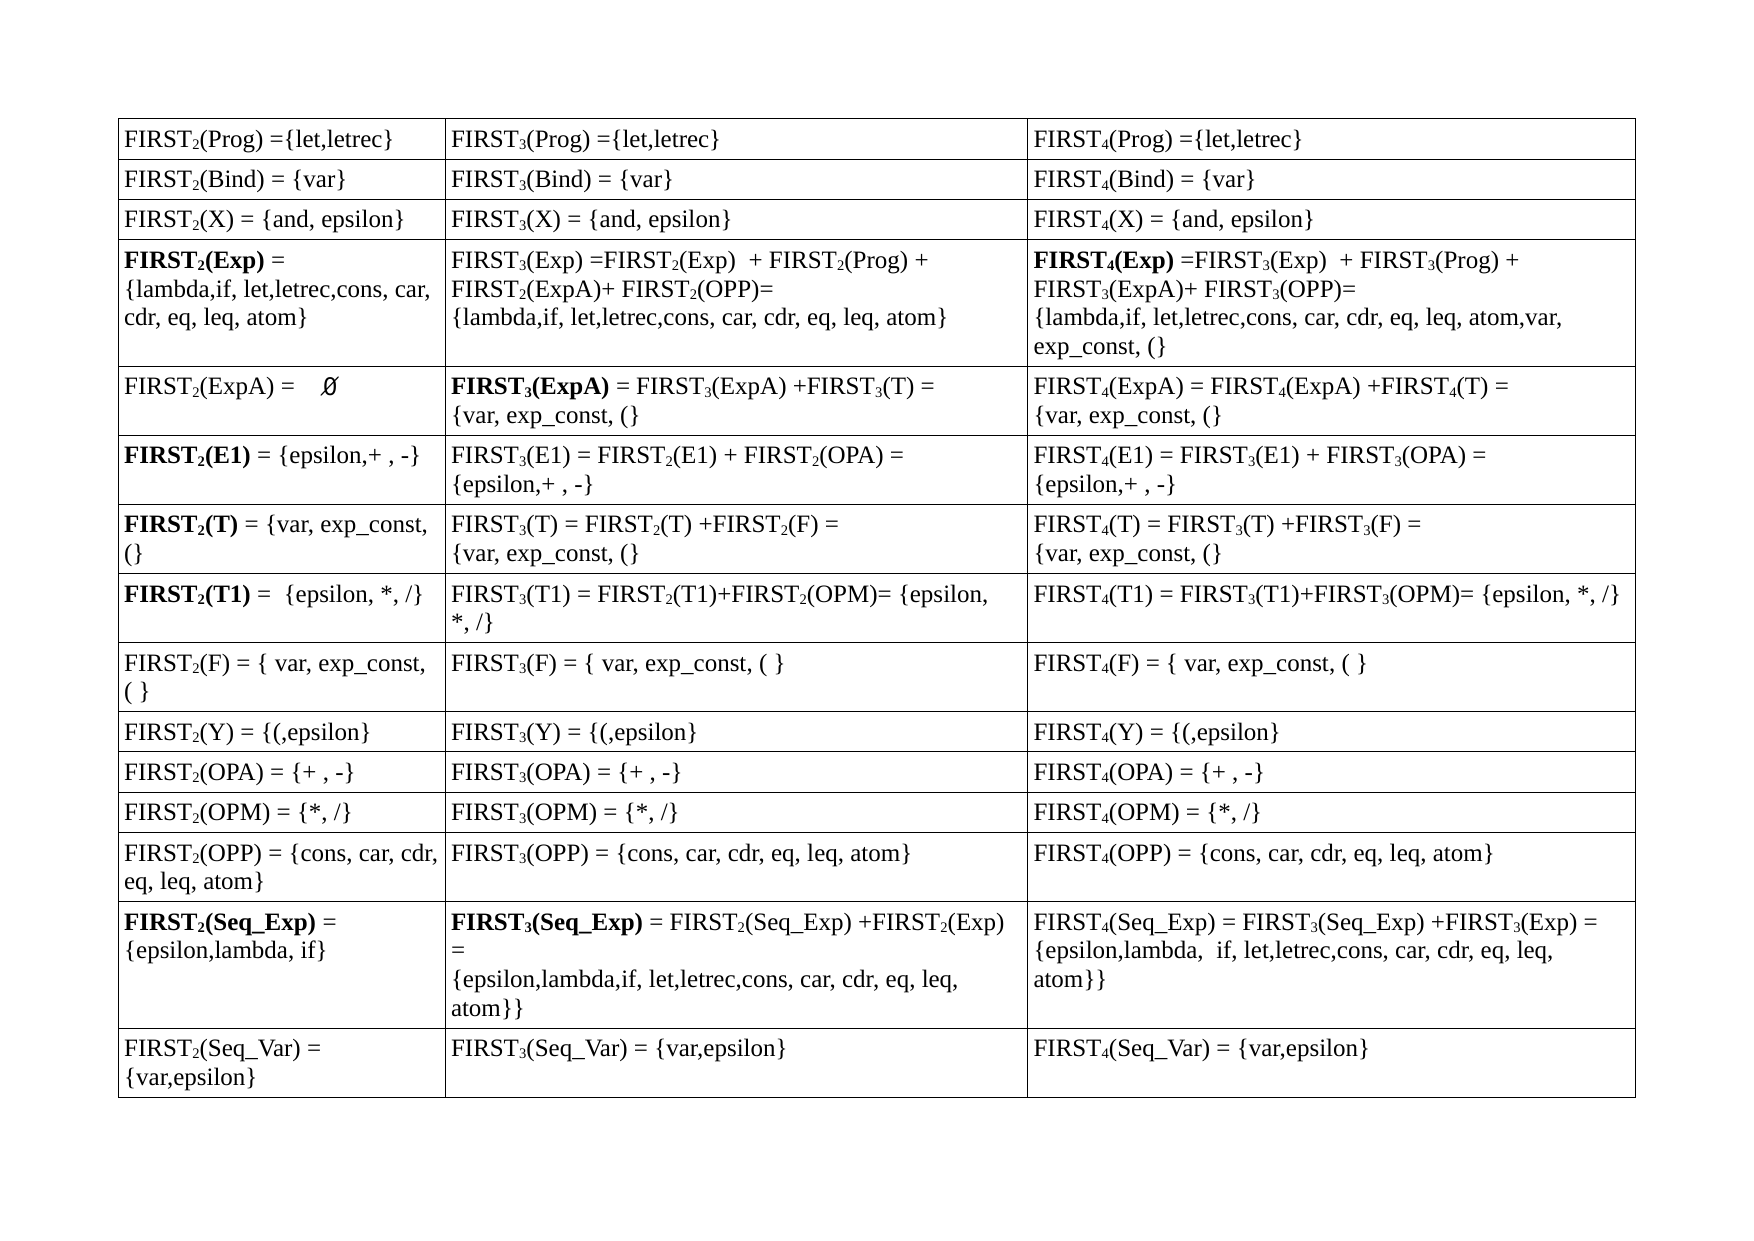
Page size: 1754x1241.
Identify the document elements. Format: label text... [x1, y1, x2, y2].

table_cell FIRST4(Seq_Var) = {var,epsilon} [1028, 1029, 1635, 1097]
table_cell FIRST4(OPA) = {+ , -} [1028, 752, 1635, 792]
table_cell FIRST3(X) = {and, epsilon} [446, 200, 1027, 239]
table_cell FIRST2(F) = { var, exp_const, ( } [119, 643, 445, 711]
table_cell FIRST3(F) = { var, exp_const, ( } [446, 643, 1027, 711]
table_header FIRST3(Prog) ={let,letrec} [446, 119, 1027, 158]
table_cell FIRST4(T) = FIRST3(T) +FIRST3(F) = {var, exp_const, (} [1028, 505, 1635, 573]
table_cell FIRST3(Seq_Exp) = FIRST2(Seq_Exp) +FIRST2(Exp) = {epsilon,lambda,if, let,letrec,cons, car, cdr, eq, leq, atom}} [446, 902, 1027, 1027]
table_cell FIRST3(ExpA) = FIRST3(ExpA) +FIRST3(T) = {var, exp_const, (} [446, 367, 1027, 435]
table_cell FIRST4(OPP) = {cons, car, cdr, eq, leq, atom} [1028, 833, 1635, 901]
table_cell FIRST4(ExpA) = FIRST4(ExpA) +FIRST4(T) = {var, exp_const, (} [1028, 367, 1635, 435]
table_cell FIRST2(Seq_Var) = {var,epsilon} [119, 1029, 445, 1097]
table_cell FIRST3(Bind) = {var} [446, 160, 1027, 199]
table_cell FIRST3(OPP) = {cons, car, cdr, eq, leq, atom} [446, 833, 1027, 901]
table_cell FIRST2(ExpA) = [119, 367, 445, 435]
table_cell FIRST4(F) = { var, exp_const, ( } [1028, 643, 1635, 711]
table_cell FIRST2(T) = {var, exp_const, (} [119, 505, 445, 573]
table_cell FIRST3(E1) = FIRST2(E1) + FIRST2(OPA) = {epsilon,+ , -} [446, 436, 1027, 504]
table_cell FIRST3(Y) = {(,epsilon} [446, 712, 1027, 751]
table_cell FIRST4(T1) = FIRST3(T1)+FIRST3(OPM)= {epsilon, *, /} [1028, 574, 1635, 642]
table_cell FIRST3(T1) = FIRST2(T1)+FIRST2(OPM)= {epsilon, *, /} [446, 574, 1027, 642]
table_cell FIRST4(X) = {and, epsilon} [1028, 200, 1635, 239]
table_cell FIRST2(Y) = {(,epsilon} [119, 712, 445, 751]
table_cell FIRST3(Seq_Var) = {var,epsilon} [446, 1029, 1027, 1097]
table_cell FIRST4(OPM) = {*, /} [1028, 793, 1635, 832]
table_cell FIRST3(OPA) = {+ , -} [446, 752, 1027, 792]
table_cell FIRST4(Bind) = {var} [1028, 160, 1635, 199]
table_header FIRST2(Prog) ={let,letrec} [119, 119, 445, 158]
table_cell FIRST2(X) = {and, epsilon} [119, 200, 445, 239]
table_cell FIRST4(Exp) =FIRST3(Exp) + FIRST3(Prog) + FIRST3(ExpA)+ FIRST3(OPP)= {lambda,if, let,letrec,cons, car, cdr, eq, leq, atom,var, exp_const, (} [1028, 240, 1635, 366]
table_cell FIRST2(E1) = {epsilon,+ , -} [119, 436, 445, 504]
table_cell FIRST3(Exp) =FIRST2(Exp) + FIRST2(Prog) + FIRST2(ExpA)+ FIRST2(OPP)= {lambda,if, let,letrec,cons, car, cdr, eq, leq, atom} [446, 240, 1027, 366]
table_cell FIRST4(Y) = {(,epsilon} [1028, 712, 1635, 751]
table_cell FIRST2(Seq_Exp) = {epsilon,lambda, if} [119, 902, 445, 1027]
table_cell FIRST4(Seq_Exp) = FIRST3(Seq_Exp) +FIRST3(Exp) = {epsilon,lambda, if, let,letrec,cons, car, cdr, eq, leq, atom}} [1028, 902, 1635, 1027]
table_header FIRST4(Prog) ={let,letrec} [1028, 119, 1635, 158]
table_cell FIRST2(OPA) = {+ , -} [119, 752, 445, 792]
table_cell FIRST2(OPP) = {cons, car, cdr, eq, leq, atom} [119, 833, 445, 901]
table_cell FIRST2(T1) = {epsilon, *, /} [119, 574, 445, 642]
table_cell FIRST2(OPM) = {*, /} [119, 793, 445, 832]
table_cell FIRST3(T) = FIRST2(T) +FIRST2(F) = {var, exp_const, (} [446, 505, 1027, 573]
table_cell FIRST2(Bind) = {var} [119, 160, 445, 199]
table_cell FIRST4(E1) = FIRST3(E1) + FIRST3(OPA) = {epsilon,+ , -} [1028, 436, 1635, 504]
table_cell FIRST3(OPM) = {*, /} [446, 793, 1027, 832]
table_cell FIRST2(Exp) = {lambda,if, let,letrec,cons, car, cdr, eq, leq, atom} [119, 240, 445, 366]
